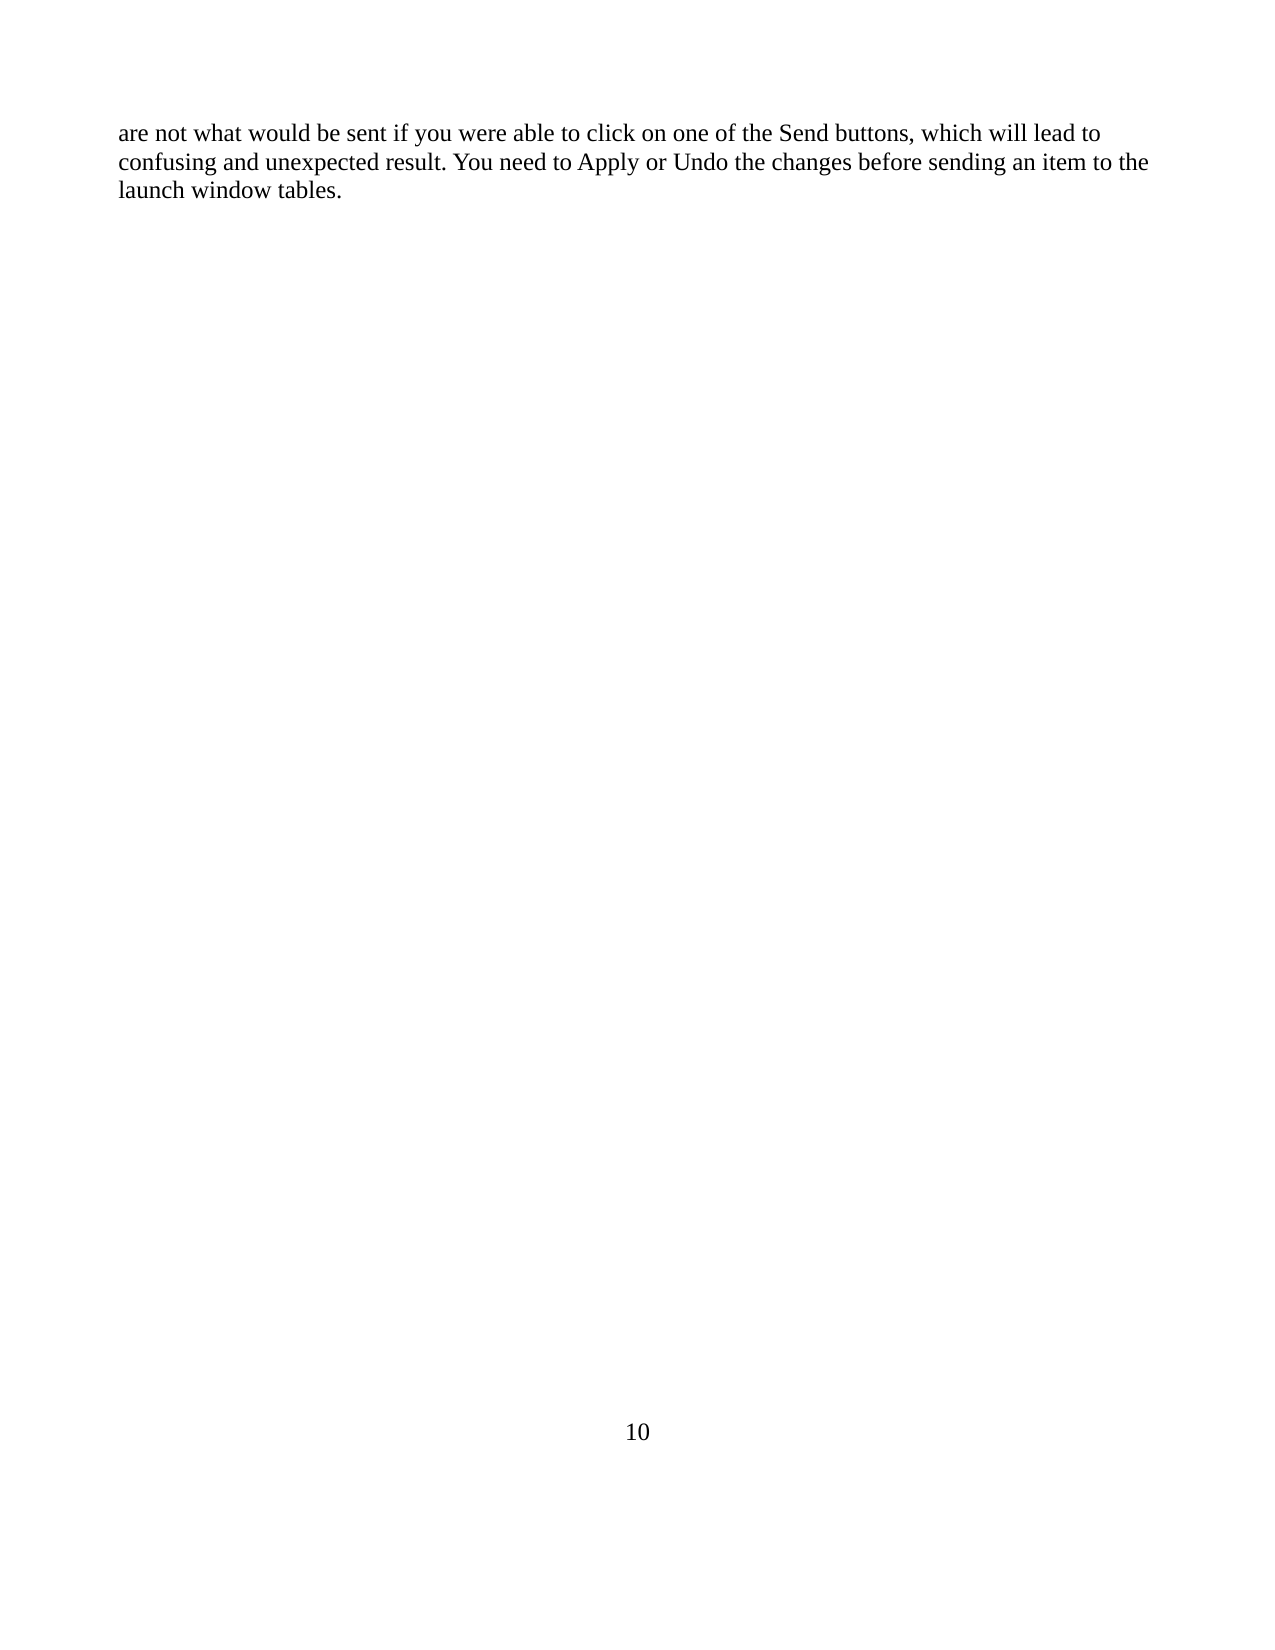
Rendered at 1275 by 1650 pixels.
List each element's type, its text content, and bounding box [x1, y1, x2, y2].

text are not what would be sent if you were able to click on one of the Send buttons, which will lead to confusing and unexpected result. You need to Apply or Undo the changes before sending an item to the launch window tables. [118, 118, 1157, 204]
